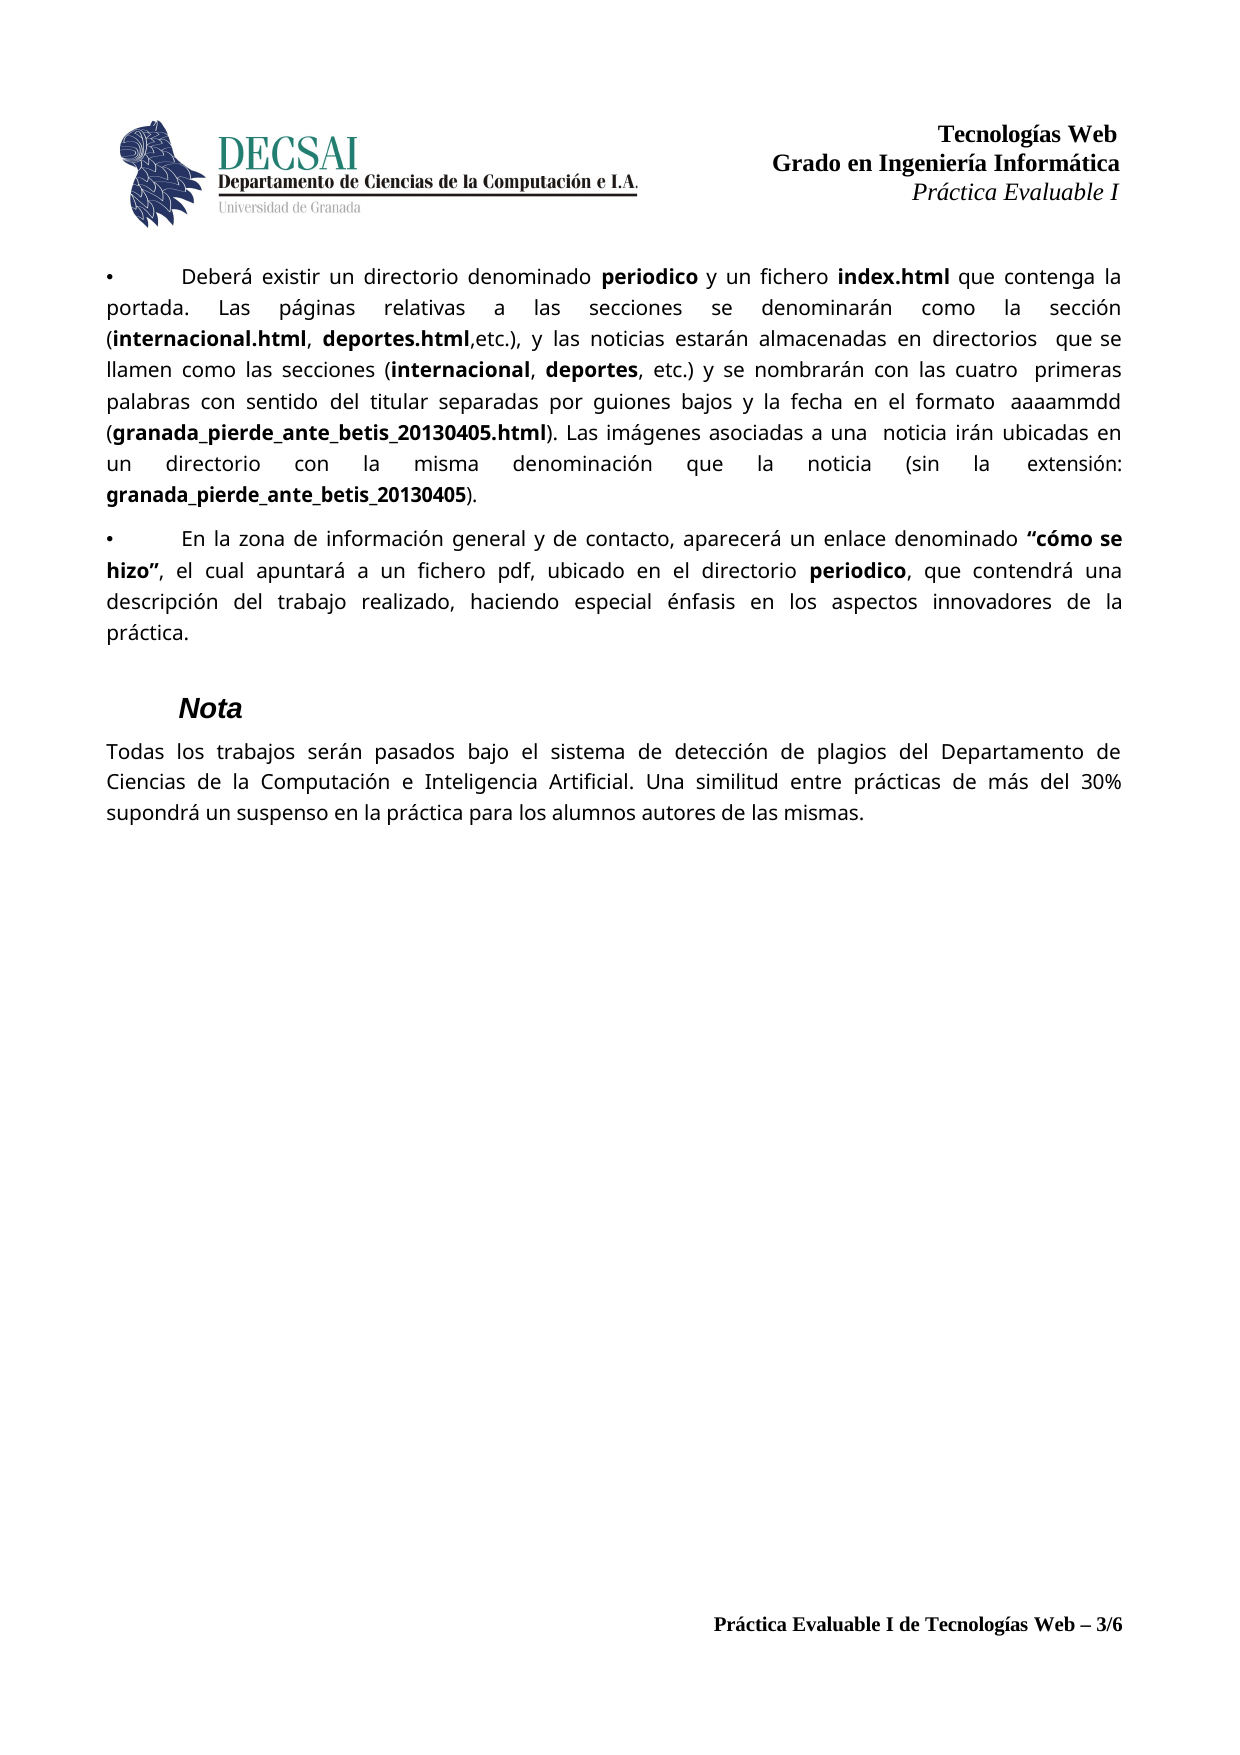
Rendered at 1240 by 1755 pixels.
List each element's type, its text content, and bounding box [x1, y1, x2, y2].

list Deberá existir un directorio denominado periodico y un fichero index.html que contenga la portada. Las páginas relativas a las secciones se denominarán como la sección (internacional.html, deportes.html,etc.), y las noticias estarán almacenadas en directorios que se llamen como las secciones (internacional, deportes, etc.) y se nombrarán con las cuatro primeras palabras con sentido del titular separadas por guiones bajos y la fecha en el formato aaaammdd (granada_pierde_ante_betis_20130405.html). Las imágenes asociadas a una noticia irán ubicadas en un directorio con la misma denominación que la noticia (sin la extensión: granada_pierde_ante_betis_20130405). [106, 262, 1122, 509]
list En la zona de información general y de contacto, aparecerá un enlace denominado “cómo se hizo”, el cual apuntará a un fichero pdf, ubicado en el directorio periodico, que contendrá una descripción del trabajo realizado, haciendo especial énfasis en los aspectos innovadores de la práctica. [106, 524, 1122, 647]
subtitle Nota [178, 691, 1133, 724]
text Todas los trabajos serán pasados bajo el sistema de detección de plagios del Departamento de Ciencias de la Computación e Inteligencia Artificial. Una similitud entre prácticas de más del 30% supondrá un suspenso en la práctica para los alumnos autores de las mismas. [106, 737, 1122, 826]
